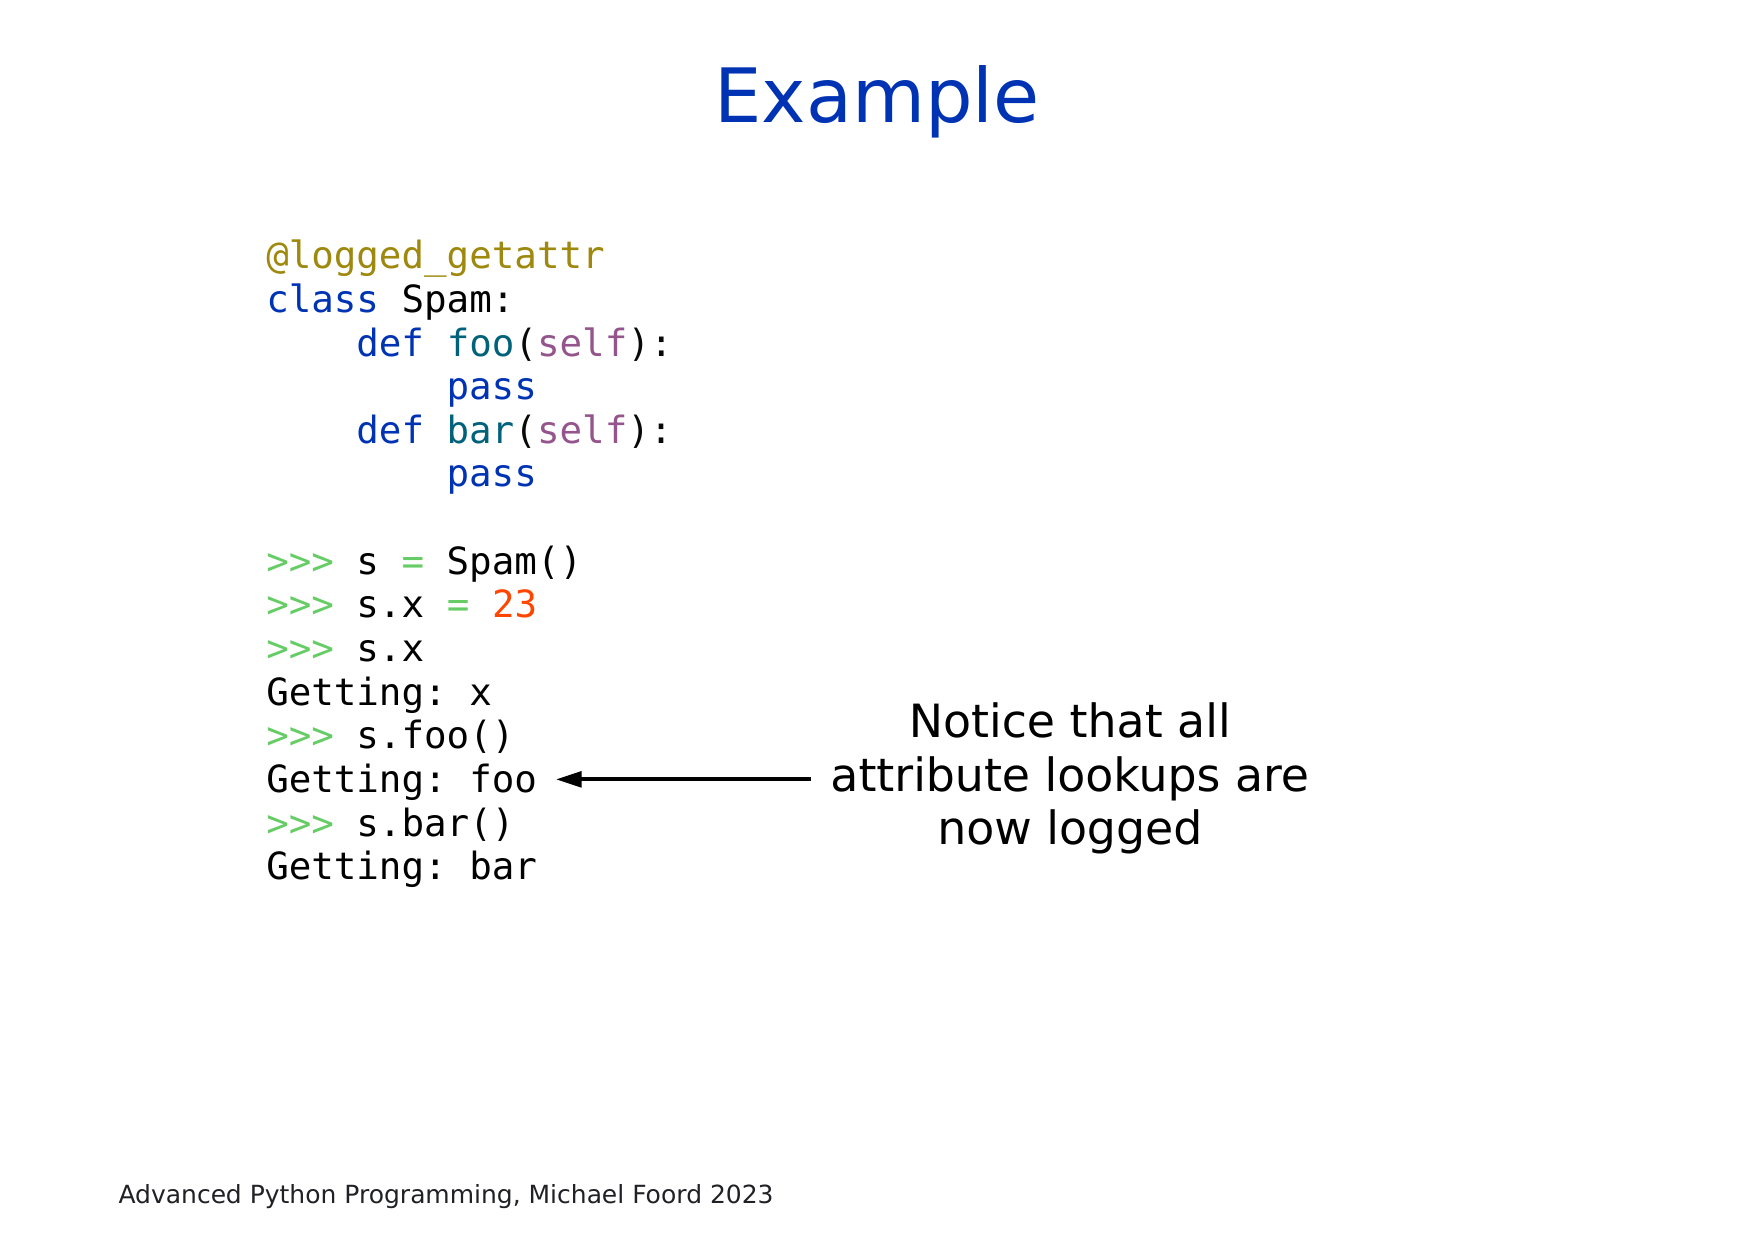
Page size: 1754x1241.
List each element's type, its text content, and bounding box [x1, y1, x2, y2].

text Getting: foo [266, 758, 1636, 801]
text >>> s = Spam() [266, 539, 1636, 583]
text Getting: bar [266, 845, 1636, 888]
text >>> s.foo() [266, 714, 1636, 758]
text Getting: x [266, 670, 1636, 714]
text >>> s.x [266, 627, 1636, 670]
text Example [118, 53, 1636, 140]
text >>> s.x = 23 [266, 583, 1636, 627]
text >>> s.bar() [266, 801, 1636, 845]
text @logged_getattr class Spam: def foo(self): pass def bar(self): pass [266, 234, 1636, 539]
